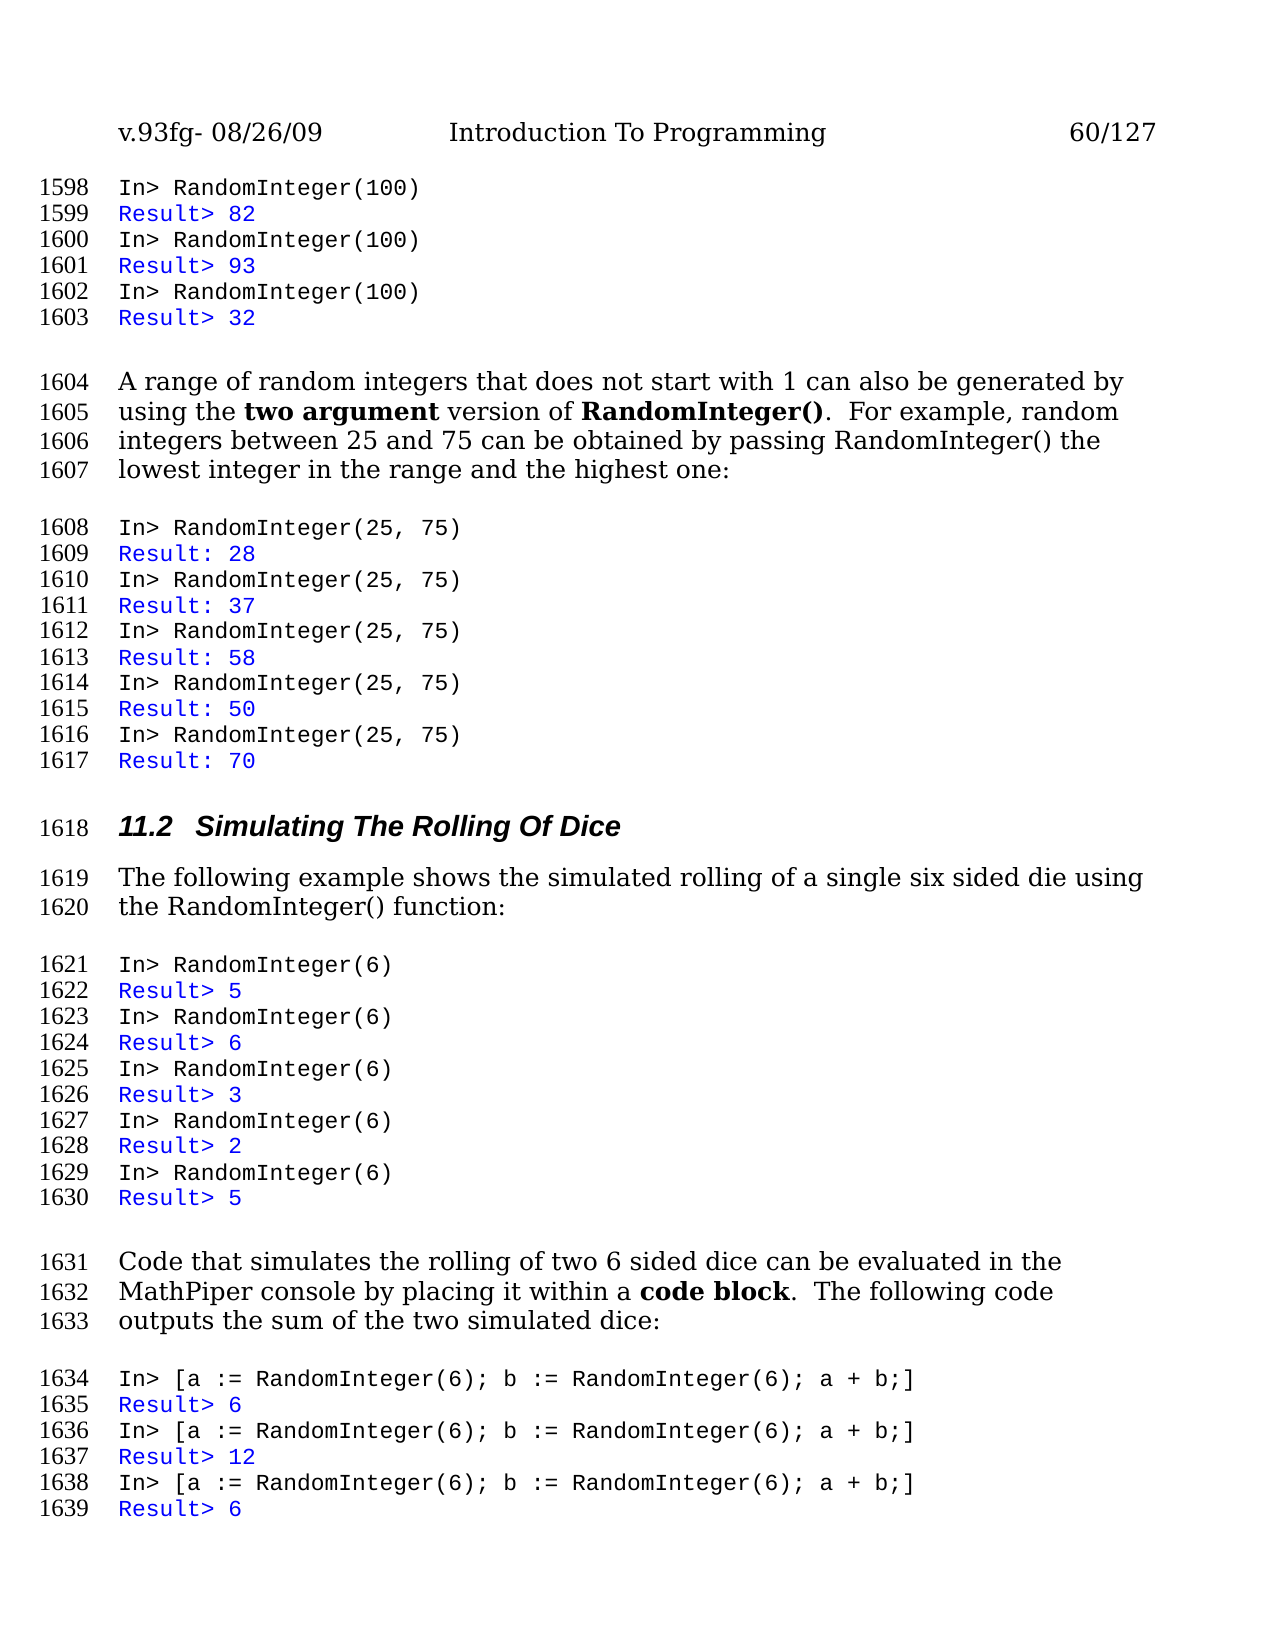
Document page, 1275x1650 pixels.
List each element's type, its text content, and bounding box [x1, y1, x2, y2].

text In> RandomInteger(6) [118, 1161, 1157, 1187]
text In> RandomInteger(6) [118, 1005, 1157, 1031]
text Result> 6 [118, 1497, 1157, 1523]
text In> [a := RandomInteger(6); b := RandomInteger(6); a + b;] [118, 1419, 1157, 1445]
text Result> 5 [118, 1187, 1157, 1213]
text In> RandomInteger(25, 75) [118, 620, 1157, 646]
text In> RandomInteger(100) [118, 177, 1157, 203]
text In> RandomInteger(100) [118, 281, 1157, 306]
text In> RandomInteger(100) [118, 229, 1157, 254]
text Result> 32 [118, 306, 1157, 332]
text Code that simulates the rolling of two 6 sided dice can be evaluated in the MathPiper console by placing it within a code block. The following code outputs the sum of the two simulated dice: [118, 1248, 1157, 1335]
text The following example shows the simulated rolling of a single six sided die using the RandomInteger() function: [118, 863, 1157, 921]
text In> RandomInteger(25, 75) [118, 516, 1157, 542]
text Result> 93 [118, 254, 1157, 281]
text In> [a := RandomInteger(6); b := RandomInteger(6); a + b;] [118, 1367, 1157, 1393]
text A range of random integers that does not start with 1 can also be generated by using the two argument version of RandomInteger(). For example, random integers between 25 and 75 can be obtained by passing RandomInteger() the lowest integer in the range and the highest one: [118, 367, 1157, 484]
text In> RandomInteger(6) [118, 953, 1157, 979]
text In> RandomInteger(6) [118, 1057, 1157, 1083]
text Result> 3 [118, 1083, 1157, 1109]
text Result: 70 [118, 749, 1157, 776]
text Result> 2 [118, 1135, 1157, 1161]
text Result> 12 [118, 1445, 1157, 1471]
text Result> 5 [118, 979, 1157, 1005]
text Result> 6 [118, 1031, 1157, 1057]
text In> [a := RandomInteger(6); b := RandomInteger(6); a + b;] [118, 1471, 1157, 1497]
text In> RandomInteger(6) [118, 1109, 1157, 1135]
text Result> 6 [118, 1393, 1157, 1419]
text Result: 28 [118, 542, 1157, 568]
text Result> 82 [118, 203, 1157, 229]
text Result: 50 [118, 698, 1157, 724]
text Result: 58 [118, 646, 1157, 672]
text In> RandomInteger(25, 75) [118, 568, 1157, 594]
text In> RandomInteger(25, 75) [118, 724, 1157, 749]
text Result: 37 [118, 594, 1157, 620]
subtitle Simulating The Rolling Of Dice [118, 808, 1157, 842]
text In> RandomInteger(25, 75) [118, 672, 1157, 698]
